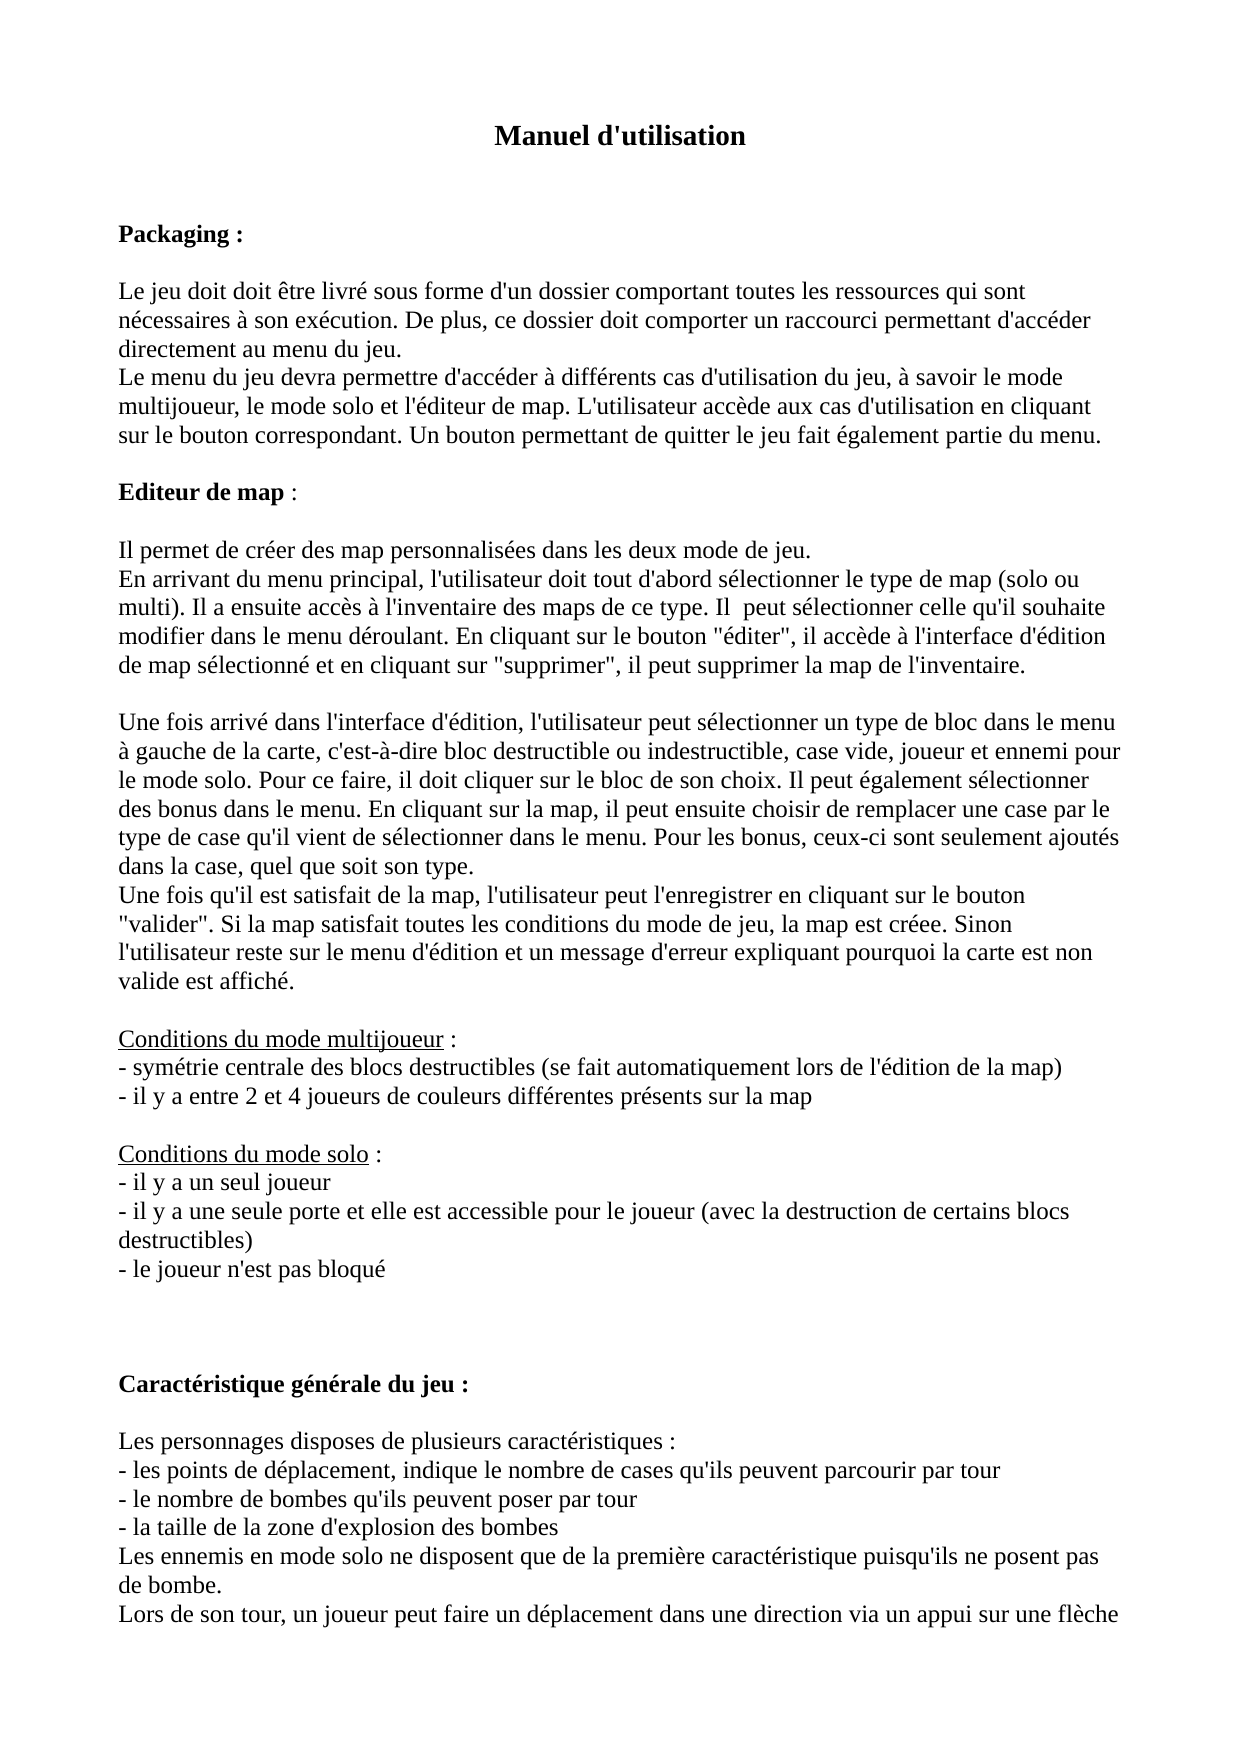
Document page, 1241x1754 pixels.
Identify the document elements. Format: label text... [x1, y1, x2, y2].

text - il y a une seule porte et elle est accessible pour le joueur (avec la destruction de certains blocs destructibles) [118, 1196, 1122, 1254]
text Le menu du jeu devra permettre d'accéder à différents cas d'utilisation du jeu, à savoir le mode multijoueur, le mode solo et l'éditeur de map. L'utilisateur accède aux cas d'utilisation en cliquant sur le bouton correspondant. Un bouton permettant de quitter le jeu fait également partie du menu. [118, 362, 1122, 449]
text Editeur de map : [118, 477, 1122, 506]
text - symétrie centrale des blocs destructibles (se fait automatiquement lors de l'édition de la map) [118, 1052, 1122, 1081]
text - la taille de la zone d'explosion des bombes [118, 1512, 1122, 1541]
text Les ennemis en mode solo ne disposent que de la première caractéristique puisqu'ils ne posent pas de bombe. [118, 1541, 1122, 1599]
text - les points de déplacement, indique le nombre de cases qu'ils peuvent parcourir par tour [118, 1455, 1122, 1484]
text Packaging : [118, 219, 1122, 247]
text Les personnages disposes de plusieurs caractéristiques : [118, 1426, 1122, 1455]
text En arrivant du menu principal, l'utilisateur doit tout d'abord sélectionner le type de map (solo ou multi). Il a ensuite accès à l'inventaire des maps de ce type. Il peut sélectionner celle qu'il souhaite modifier dans le menu déroulant. En cliquant sur le bouton "éditer", il accède à l'interface d'édition de map sélectionné et en cliquant sur "supprimer", il peut supprimer la map de l'inventaire. [118, 564, 1122, 679]
text Une fois qu'il est satisfait de la map, l'utilisateur peut l'enregistrer en cliquant sur le bouton "valider". Si la map satisfait toutes les conditions du mode de jeu, la map est créee. Sinon l'utilisateur reste sur le menu d'édition et un message d'erreur expliquant pourquoi la carte est non valide est affiché. [118, 880, 1122, 995]
text - il y a entre 2 et 4 joueurs de couleurs différentes présents sur la map [118, 1081, 1122, 1110]
text Lors de son tour, un joueur peut faire un déplacement dans une direction via un appui sur une flèche [118, 1599, 1122, 1627]
text Une fois arrivé dans l'interface d'édition, l'utilisateur peut sélectionner un type de bloc dans le menu à gauche de la carte, c'est-à-dire bloc destructible ou indestructible, case vide, joueur et ennemi pour le mode solo. Pour ce faire, il doit cliquer sur le bloc de son choix. Il peut également sélectionner des bonus dans le menu. En cliquant sur la map, il peut ensuite choisir de remplacer une case par le type de case qu'il vient de sélectionner dans le menu. Pour les bonus, ceux-ci sont seulement ajoutés dans la case, quel que soit son type. [118, 707, 1122, 880]
text - il y a un seul joueur [118, 1167, 1122, 1196]
text - le joueur n'est pas bloqué [118, 1254, 1122, 1282]
text Caractéristique générale du jeu : [118, 1369, 1122, 1397]
text Conditions du mode multijoueur : [118, 1024, 1122, 1052]
text Conditions du mode solo : [118, 1139, 1122, 1167]
text Manuel d'utilisation [118, 118, 1122, 152]
text Le jeu doit doit être livré sous forme d'un dossier comportant toutes les ressources qui sont nécessaires à son exécution. De plus, ce dossier doit comporter un raccourci permettant d'accéder directement au menu du jeu. [118, 276, 1122, 362]
text Il permet de créer des map personnalisées dans les deux mode de jeu. [118, 535, 1122, 564]
text - le nombre de bombes qu'ils peuvent poser par tour [118, 1484, 1122, 1512]
